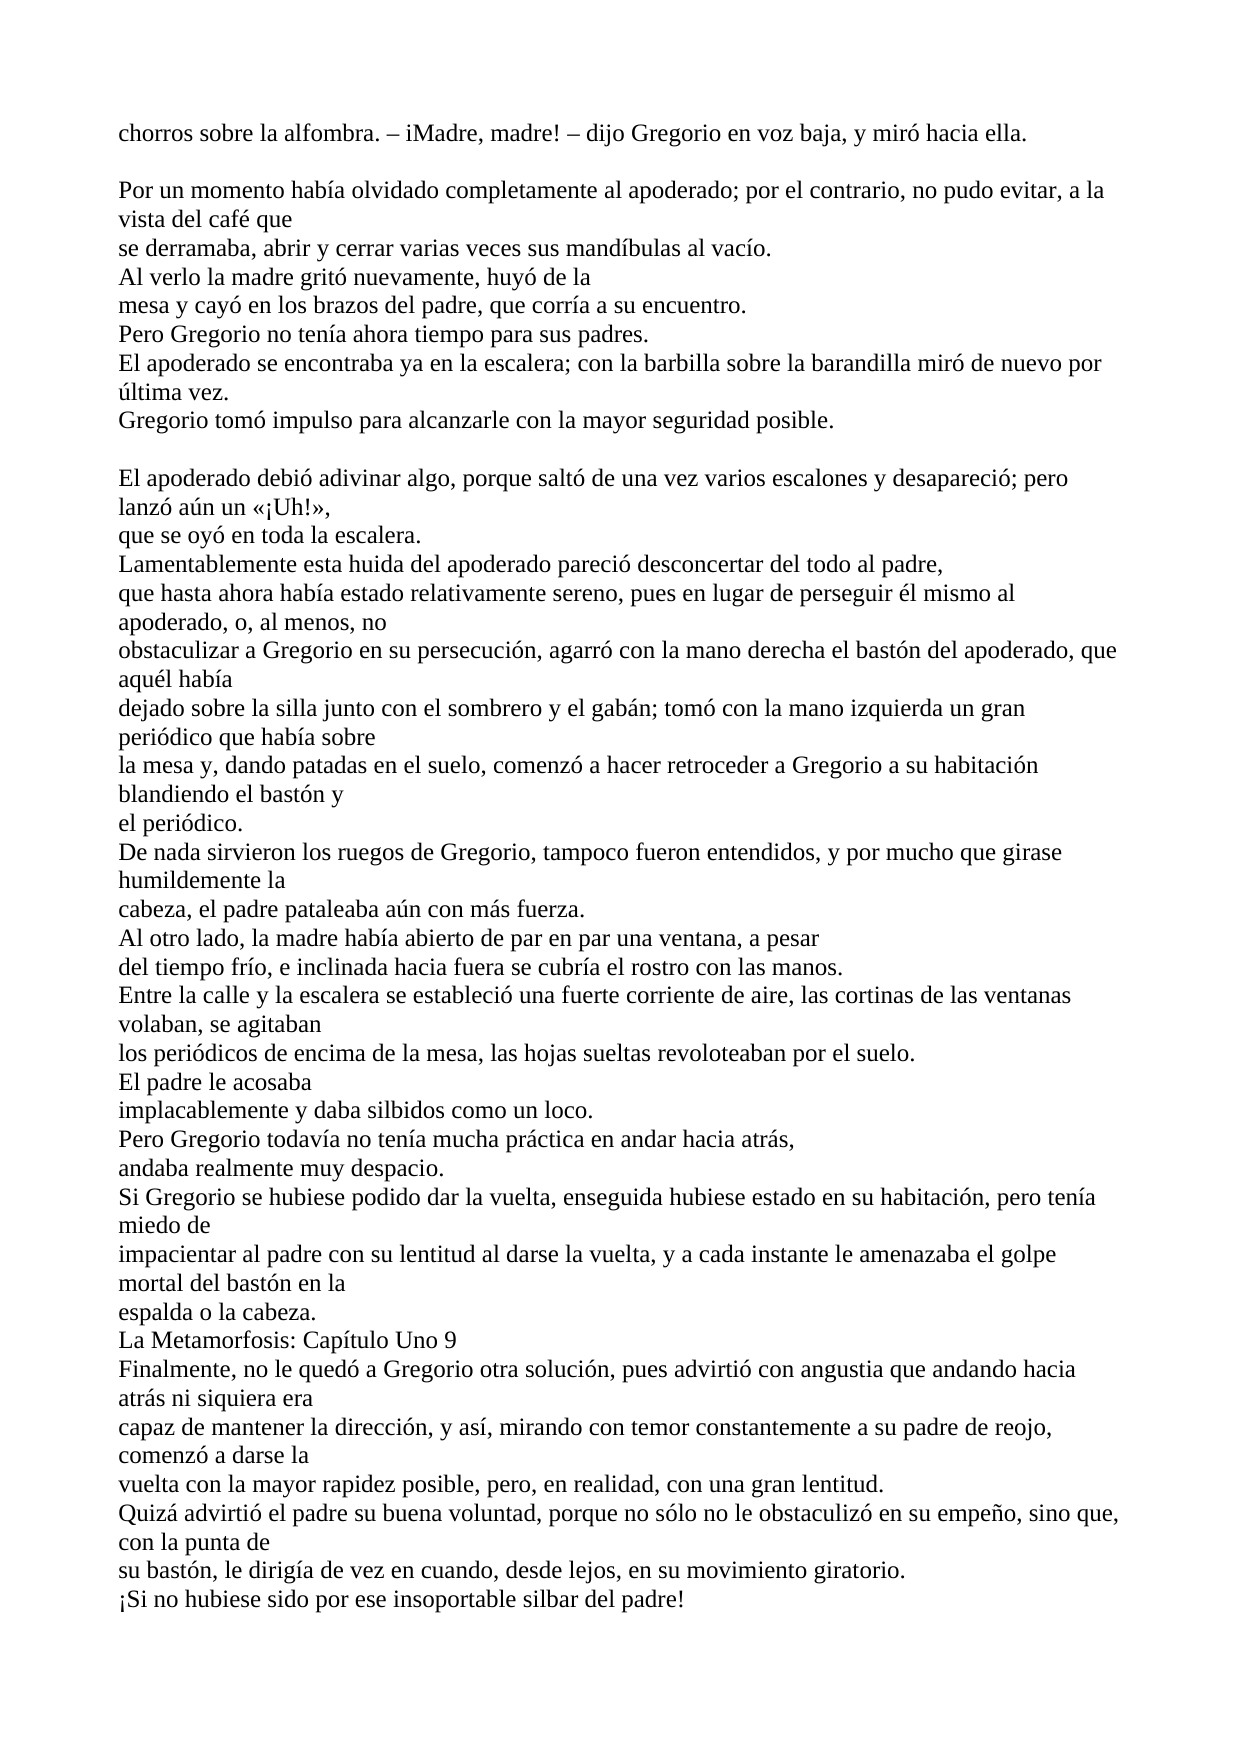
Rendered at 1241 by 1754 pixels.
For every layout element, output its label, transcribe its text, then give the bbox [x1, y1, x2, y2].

text Por un momento había olvidado completamente al apoderado; por el contrario, no pudo evitar, a la vista del café que [118, 176, 1122, 233]
text que hasta ahora había estado relativamente sereno, pues en lugar de perseguir él mismo al apoderado, o, al menos, no [118, 578, 1122, 636]
text su bastón, le dirigía de vez en cuando, desde lejos, en su movimiento giratorio. [118, 1556, 1122, 1584]
text chorros sobre la alfombra. – iMadre, madre! – dijo Gregorio en voz baja, y miró hacia ella. [118, 118, 1122, 147]
text Gregorio tomó impulso para alcanzarle con la mayor seguridad posible. [118, 406, 1122, 434]
text la mesa y, dando patadas en el suelo, comenzó a hacer retroceder a Gregorio a su habitación blandiendo el bastón y [118, 751, 1122, 808]
text ¡Si no hubiese sido por ese insoportable silbar del padre! [118, 1584, 1122, 1613]
text implacablemente y daba silbidos como un loco. [118, 1096, 1122, 1124]
text El apoderado se encontraba ya en la escalera; con la barbilla sobre la barandilla miró de nuevo por última vez. [118, 348, 1122, 406]
text obstaculizar a Gregorio en su persecución, agarró con la mano derecha el bastón del apoderado, que aquél había [118, 636, 1122, 693]
text Quizá advirtió el padre su buena voluntad, porque no sólo no le obstaculizó en su empeño, sino que, con la punta de [118, 1498, 1122, 1556]
text Si Gregorio se hubiese podido dar la vuelta, enseguida hubiese estado en su habitación, pero tenía miedo de [118, 1182, 1122, 1239]
text El apoderado debió adivinar algo, porque saltó de una vez varios escalones y desapareció; pero lanzó aún un «¡Uh!», [118, 463, 1122, 521]
text Finalmente, no le quedó a Gregorio otra solución, pues advirtió con angustia que andando hacia atrás ni siquiera era [118, 1354, 1122, 1412]
text del tiempo frío, e inclinada hacia fuera se cubría el rostro con las manos. [118, 952, 1122, 981]
text Entre la calle y la escalera se estableció una fuerte corriente de aire, las cortinas de las ventanas volaban, se agitaban [118, 981, 1122, 1038]
text De nada sirvieron los ruegos de Gregorio, tampoco fueron entendidos, y por mucho que girase humildemente la [118, 837, 1122, 894]
text mesa y cayó en los brazos del padre, que corría a su encuentro. [118, 291, 1122, 319]
text Pero Gregorio no tenía ahora tiempo para sus padres. [118, 319, 1122, 348]
text Lamentablemente esta huida del apoderado pareció desconcertar del todo al padre, [118, 549, 1122, 578]
text el periódico. [118, 808, 1122, 837]
text impacientar al padre con su lentitud al darse la vuelta, y a cada instante le amenazaba el golpe mortal del bastón en la [118, 1239, 1122, 1297]
text Al otro lado, la madre había abierto de par en par una ventana, a pesar [118, 923, 1122, 952]
text que se oyó en toda la escalera. [118, 521, 1122, 549]
text espalda o la cabeza. [118, 1297, 1122, 1326]
text vuelta con la mayor rapidez posible, pero, en realidad, con una gran lentitud. [118, 1469, 1122, 1498]
text capaz de mantener la dirección, y así, mirando con temor constantemente a su padre de reojo, comenzó a darse la [118, 1412, 1122, 1469]
text Al verlo la madre gritó nuevamente, huyó de la [118, 262, 1122, 291]
text los periódicos de encima de la mesa, las hojas sueltas revoloteaban por el suelo. [118, 1038, 1122, 1067]
text Pero Gregorio todavía no tenía mucha práctica en andar hacia atrás, [118, 1124, 1122, 1153]
text La Metamorfosis: Capítulo Uno 9 [118, 1326, 1122, 1354]
text se derramaba, abrir y cerrar varias veces sus mandíbulas al vacío. [118, 233, 1122, 262]
text andaba realmente muy despacio. [118, 1153, 1122, 1182]
text cabeza, el padre pataleaba aún con más fuerza. [118, 894, 1122, 923]
text El padre le acosaba [118, 1067, 1122, 1096]
text dejado sobre la silla junto con el sombrero y el gabán; tomó con la mano izquierda un gran periódico que había sobre [118, 693, 1122, 751]
